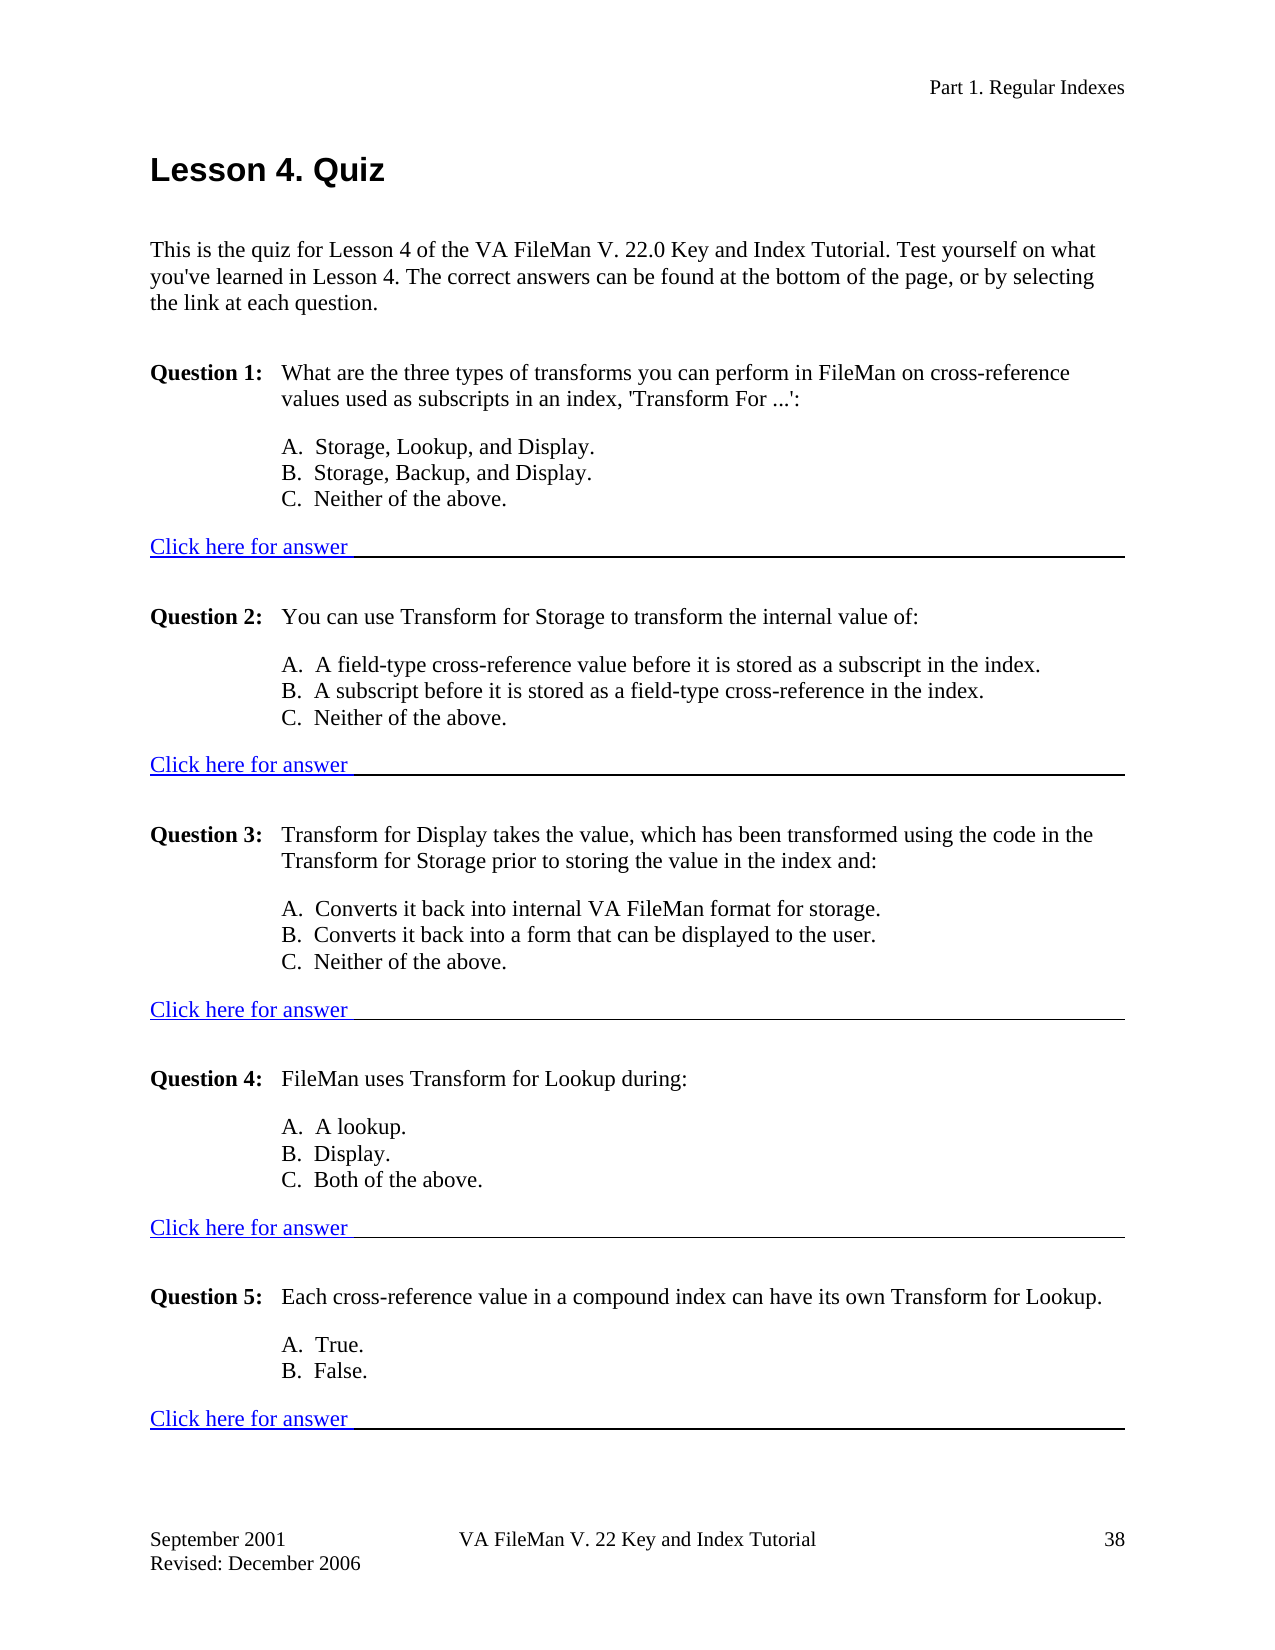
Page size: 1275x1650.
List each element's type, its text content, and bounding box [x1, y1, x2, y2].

text Question 4: FileMan uses Transform for Lookup during: [150, 1065, 1125, 1092]
text Click here for answer [150, 1406, 1125, 1428]
text C. Neither of the above. [281, 948, 1125, 974]
text B. Display. [281, 1139, 1125, 1166]
text B. Storage, Backup, and Display. [281, 459, 1125, 486]
text C. Both of the above. [281, 1166, 1125, 1192]
text Question 5: Each cross-reference value in a compound index can have its own Transform for Lookup. [150, 1283, 1125, 1310]
subtitle Lesson 4. Quiz [150, 150, 1125, 188]
text Question 3: Transform for Display takes the value, which has been transformed using the code in the Transform for Storage prior to storing the value in the index and: [150, 821, 1125, 874]
text C. Neither of the above. [281, 703, 1125, 730]
text Question 2: You can use Transform for Storage to transform the internal value of: [150, 603, 1125, 629]
text B. Converts it back into a form that can be displayed to the user. [281, 922, 1125, 948]
text Click here for answer [150, 1214, 1125, 1237]
text A. True. [281, 1331, 1125, 1358]
text Click here for answer [150, 751, 1125, 774]
text A. A field-type cross-reference value before it is stored as a subscript in the index. [281, 651, 1125, 677]
text A. A lookup. [281, 1113, 1125, 1139]
text Click here for answer [150, 996, 1125, 1019]
text This is the quiz for Lesson 4 of the VA FileMan V. 22.0 Key and Index Tutorial. Test yourself on what you've learned in Lesson 4. The correct answers can be found at the bottom of the page, or by selecting the link at each question. [150, 236, 1125, 315]
text Click here for answer [150, 533, 1125, 556]
text B. A subscript before it is stored as a field-type cross-reference in the index. [281, 677, 1125, 703]
text Question 1: What are the three types of transforms you can perform in FileMan on cross-reference values used as subscripts in an index, 'Transform For ...': [150, 358, 1125, 411]
text A. Converts it back into internal VA FileMan format for storage. [281, 895, 1125, 922]
text A. Storage, Lookup, and Display. [281, 433, 1125, 459]
text C. Neither of the above. [281, 486, 1125, 512]
text B. False. [281, 1358, 1125, 1384]
